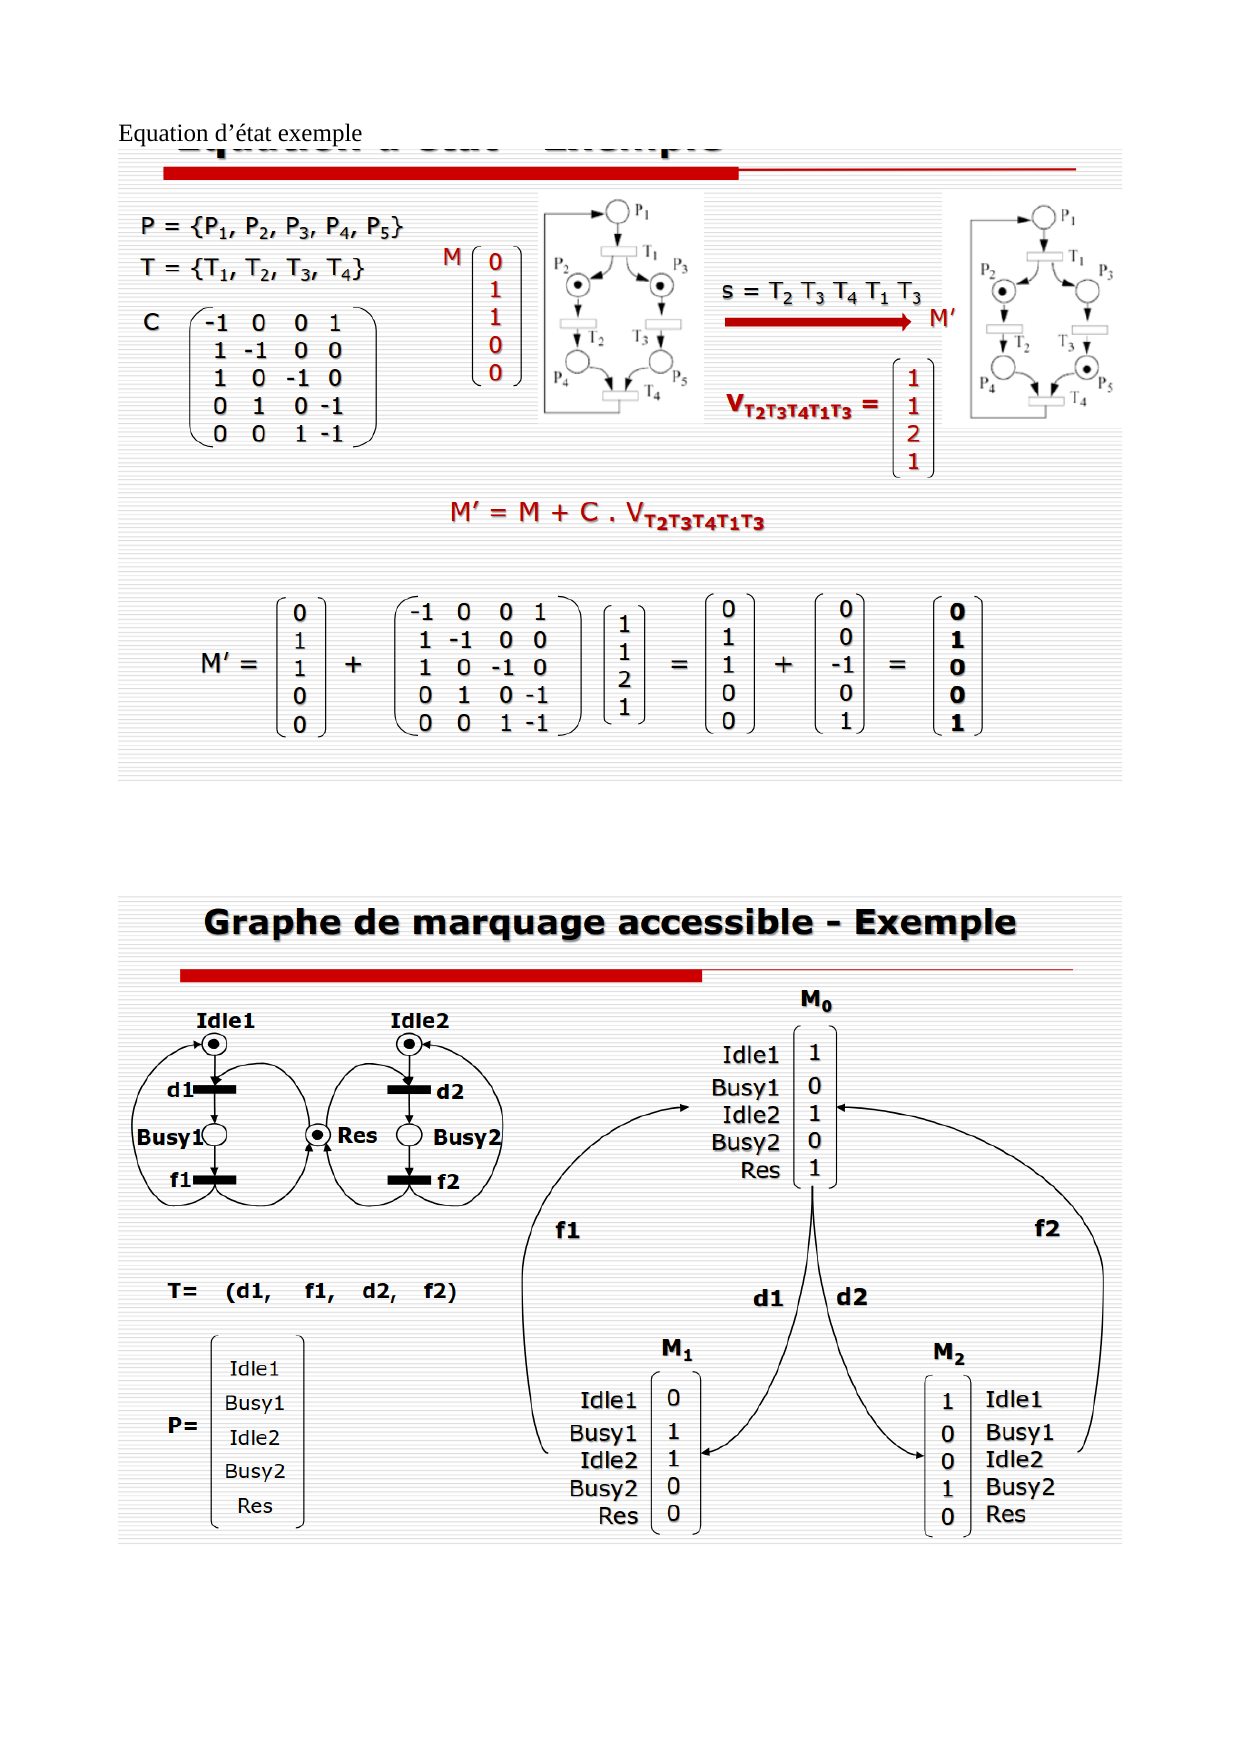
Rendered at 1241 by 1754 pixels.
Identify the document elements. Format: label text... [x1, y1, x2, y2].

text Equation d’état exemple [118, 118, 1122, 147]
picture [118, 896, 1123, 1545]
picture [118, 149, 1123, 782]
